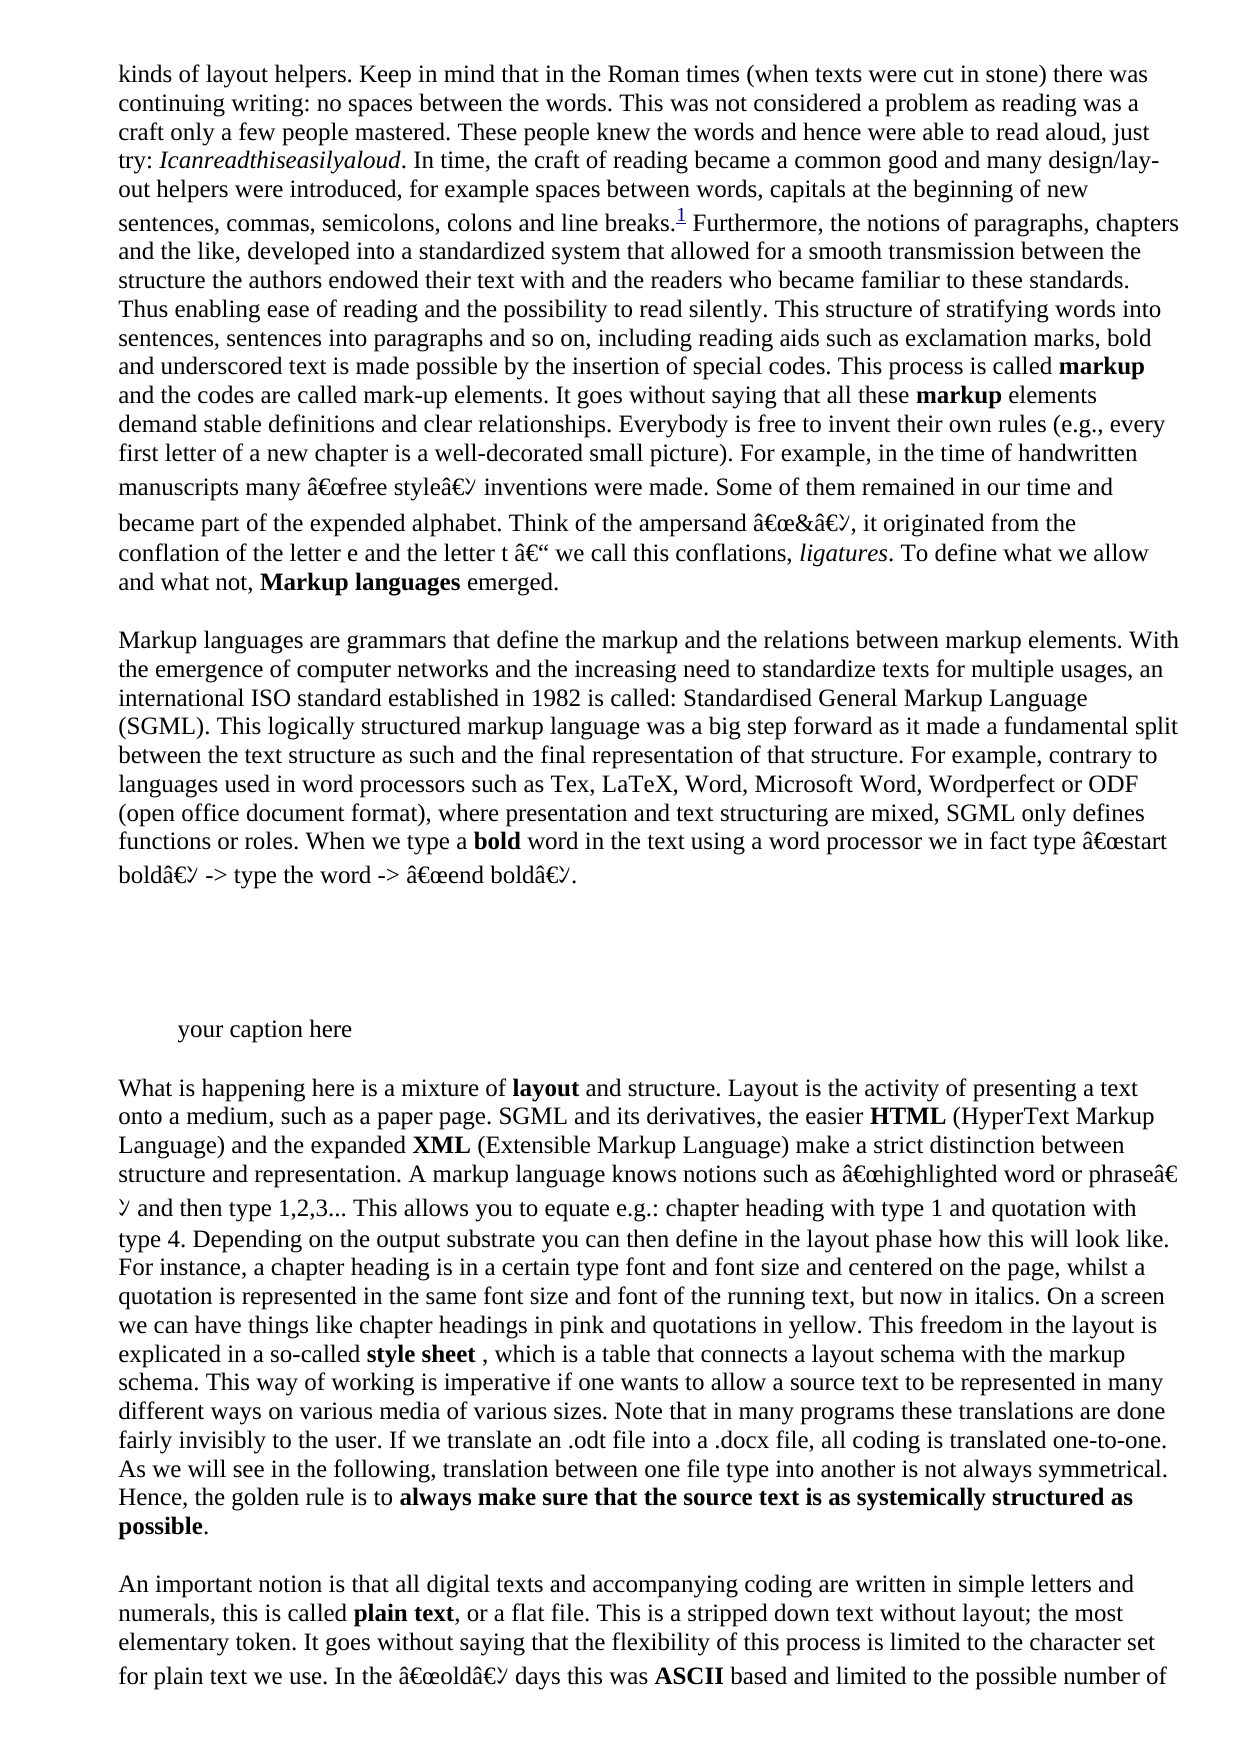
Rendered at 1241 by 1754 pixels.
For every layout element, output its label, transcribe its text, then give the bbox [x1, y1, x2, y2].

text Markup languages are grammars that define the markup and the relations between markup elements. With the emergence of computer networks and the increasing need to standardize texts for multiple usages, an international ISO standard established in 1982 is called: Standardised General Markup Language (SGML). This logically structured markup language was a big step forward as it made a fundamental split between the text structure as such and the final representation of that structure. For example, contrary to languages used in word processors such as Tex, LaTeX, Word, Microsoft Word, Wordperfect or ODF (open office document format), where presentation and text structuring are mixed, SGML only defines functions or roles. When we type a bold word in the text using a word processor we in fact type â€œstart boldâ€ﾝ -> type the word -> â€œend boldâ€ﾝ. [118, 625, 1181, 891]
text What is happening here is a mixture of layout and structure. Layout is the activity of presenting a text onto a medium, such as a paper page. SGML and its derivatives, the easier HTML (HyperText Markup Language) and the expanded XML (Extensible Markup Language) make a strict distinction between structure and representation. A markup language knows notions such as â€œhighlighted word or phraseâ€ﾝ and then type 1,2,3... This allows you to equate e.g.: chapter heading with type 1 and quotation with type 4. Depending on the output substrate you can then define in the layout phase how this will look like. For instance, a chapter heading is in a certain type font and font size and centered on the page, whilst a quotation is represented in the same font size and font of the running text, but now in italics. On a screen we can have things like chapter headings in pink and quotations in yellow. This freedom in the layout is explicated in a so-called style sheet , which is a table that connects a layout schema with the markup schema. This way of working is imperative if one wants to allow a source text to be represented in many different ways on various media of various sizes. Note that in many programs these translations are done fairly invisibly to the user. If we translate an .odt file into a .docx file, all coding is translated one-to-one. As we will see in the following, translation between one file type into another is not always symmetrical. Hence, the golden rule is to always make sure that the source text is as systemically structured as possible. [118, 1073, 1181, 1540]
text kinds of layout helpers. Keep in mind that in the Roman times (when texts were cut in stone) there was continuing writing: no spaces between the words. This was not considered a problem as reading was a craft only a few people mastered. These people knew the words and hence were able to read aloud, just try: Icanreadthiseasilyaloud. In time, the craft of reading became a common good and many design/lay-out helpers were introduced, for example spaces between words, capitals at the beginning of new sentences, commas, semicolons, colons and line breaks.1 Furthermore, the notions of paragraphs, chapters and the like, developed into a standardized system that allowed for a smooth transmission between the structure the authors endowed their text with and the readers who became familiar to these standards. Thus enabling ease of reading and the possibility to read silently. This structure of stratifying words into sentences, sentences into paragraphs and so on, including reading aids such as exclamation marks, bold and underscored text is made possible by the insertion of special codes. This process is called markup and the codes are called mark-up elements. It goes without saying that all these markup elements demand stable definitions and clear relationships. Everybody is free to invent their own rules (e.g., every first letter of a new chapter is a well-decorated small picture). For example, in the time of handwritten manuscripts many â€œfree styleâ€ﾝ inventions were made. Some of them remained in our time and became part of the expended alphabet. Think of the ampersand â€œ&â€ﾝ, it originated from the conflation of the letter e and the letter t â€“ we call this conflations, ligatures. To define what we allow and what not, Markup languages emerged. [118, 59, 1181, 596]
text An important notion is that all digital texts and accompanying coding are written in simple letters and numerals, this is called plain text, or a flat file. This is a stripped down text without layout; the most elementary token. It goes without saying that the flexibility of this process is limited to the character set for plain text we use. In the â€œoldâ€ﾝ days this was ASCII based and limited to the possible number of [118, 1569, 1181, 1692]
list your caption here [177, 1014, 1181, 1043]
